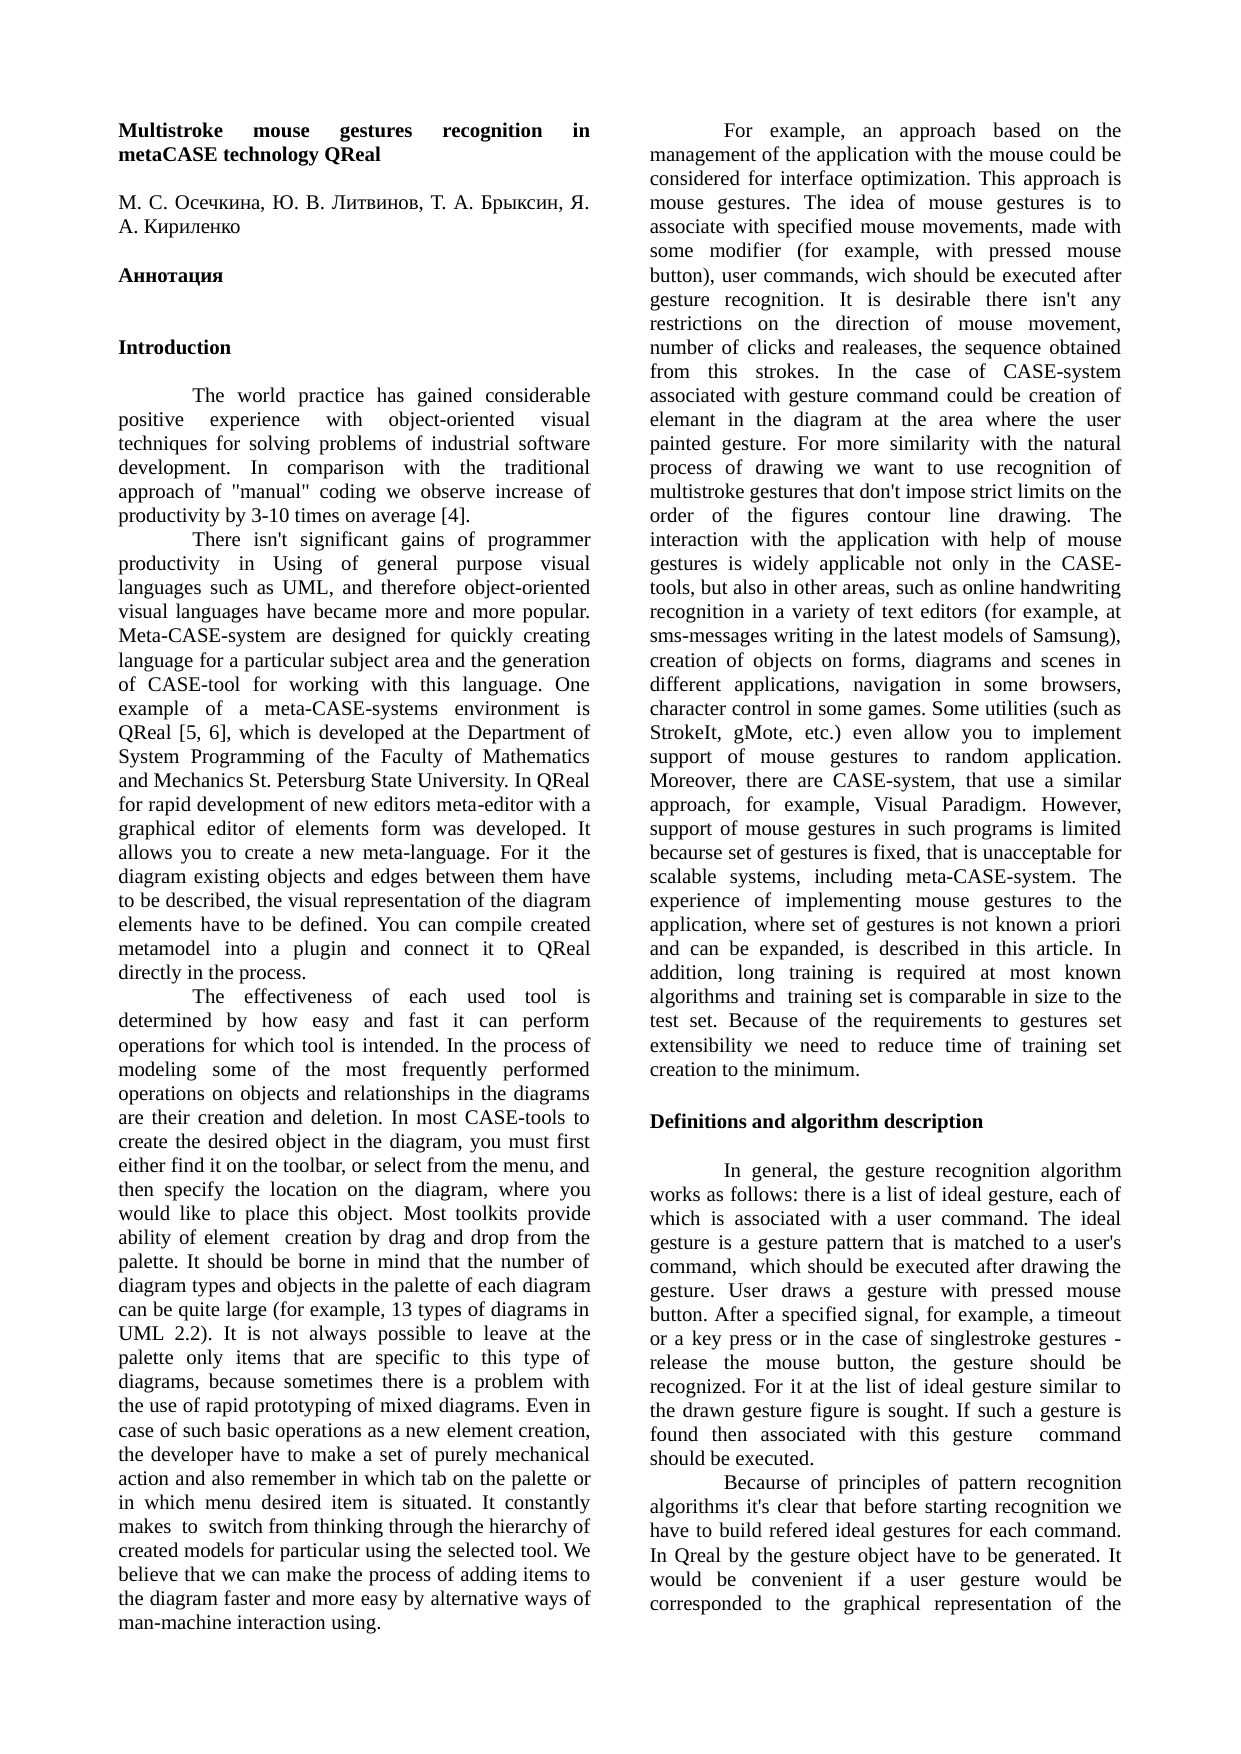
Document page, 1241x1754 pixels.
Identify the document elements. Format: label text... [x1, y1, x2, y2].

text Multistroke mouse gestures recognition in metaCASE technology QReal [118, 118, 591, 166]
text There isn't significant gains of programmer productivity in Using of general purpose visual languages ​​such as UML, and therefore object-oriented visual languages have became more and more popular. Meta-CASE-system are designed for quickly creating language for a particular subject area and the generation of CASE-tool for working with this language. One example of a meta-CASE-systems environment is QReal [5, 6], which is developed at the Department of System Programming of the Faculty of Mathematics and Mechanics St. Petersburg State University. In QReal for rapid development of new editors meta-editor with a graphical editor of elements form was developed. It allows you to create a new meta-language. For it the diagram existing objects and edges between them have to be described, the visual representation of the diagram elements have to be defined. You can compile created metamodel into a plugin and connect it to QReal directly in the process. [118, 527, 591, 984]
text Definitions and algorithm description [649, 1109, 1122, 1133]
text The effectiveness of each used tool is determined by how easy and fast it can perform operations for which tool is intended. In the process of modeling some of the most frequently performed operations on objects and relationships in the diagrams are their creation and deletion. In most CASE-tools to create the desired object in the diagram, you must first either find it on the toolbar, or select from the menu, and then specify the location on the diagram, where you would like to place this object. Most toolkits provide ability of element creation by drag and drop from the palette. It should be borne in mind that the number of diagram types and objects in the palette of each diagram can be quite large (for example, 13 types of diagrams in UML 2.2). It is not always possible to leave at the palette only items that are specific to this type of diagrams, because sometimes there is a problem with the use of rapid prototyping of mixed diagrams. Even in case of such basic operations as a new element creation, the developer have to make a set of purely mechanical action and also remember in which tab on the palette or in which menu desired item is situated. It constantly makes to switch from thinking through the hierarchy of created models for particular using the selected tool. We believe that we can make the process of adding items to the diagram faster and more easy by alternative ways of man-machine interaction using. [118, 984, 591, 1634]
text Becaurse of principles of pattern recognition algorithms it's clear that before starting recognition we have to build refered ideal gestures for each command. In Qreal by the gesture object have to be generated. It would be convenient if a user gesture would be corresponded to the graphical representation of the [649, 1470, 1122, 1615]
text For example, an approach based on the management of the application with the mouse could be considered for interface optimization. This approach is mouse gestures. The idea of mouse gestures is to associate with specified mouse movements, made with some modifier (for example, with pressed mouse button), user commands, wich should be executed after gesture recognition. It is desirable there isn't any restrictions on the direction of mouse movement, number of clicks and realeases, the sequence obtained from this strokes. In the case of CASE-system associated with gesture command could be creation of elemant in the diagram at the area where the user painted gesture. For more similarity with the natural process of drawing we want to use recognition of multistroke gestures that don't impose strict limits on the order of the figures contour line drawing. The interaction with the application with help of mouse gestures is widely applicable not only in the CASE-tools, but also in other areas, such as online handwriting recognition in a variety of text editors (for example, at sms-messages writing in the latest models of Samsung), creation of objects on forms, diagrams and scenes in different applications, navigation in some browsers, character control in some games. Some utilities (such as StrokeIt, gMote, etc.) even allow you to implement support of mouse gestures to random application. Moreover, there are CASE-system, that use a similar approach, for example, Visual Paradigm. However, support of mouse gestures in such programs is limited becaurse set of gestures is fixed, that is unacceptable for scalable systems, including meta-CASE-system. The experience of implementing mouse gestures to the application, where set of gestures is not known a priori and can be expanded, is described in this article. In addition, long training is required at most known algorithms and training set is comparable in size to the test set. Because of the requirements to gestures set extensibility we need to reduce time of training set creation to the minimum. [649, 118, 1122, 1081]
text Аннотация [118, 262, 591, 287]
text Introduction [118, 335, 591, 359]
text The world practice has gained considerable positive experience with object-oriented visual techniques for solving problems of industrial software development. In comparison with the traditional approach of "manual" coding we observe increase of productivity by 3-10 times on average [4]. [118, 383, 591, 527]
text In general, the gesture recognition algorithm works as follows: there is a list of ideal gesture, each of which is associated with a user command. The ideal gesture is a gesture pattern that is matched to a user's command, which should be executed after drawing the gesture. User draws a gesture with pressed mouse button. After a specified signal, for example, a timeout or a key press or in the case of singlestroke gestures - release the mouse button, the gesture should be recognized. For it at the list of ideal gesture similar to the drawn gesture figure is sought. If such a gesture is found then associated with this gesture command should be executed. [649, 1157, 1122, 1470]
text M. C. Осечкина, Ю. В. Литвинов, Т. А. Брыксин, Я. А. Кириленко [118, 190, 591, 238]
